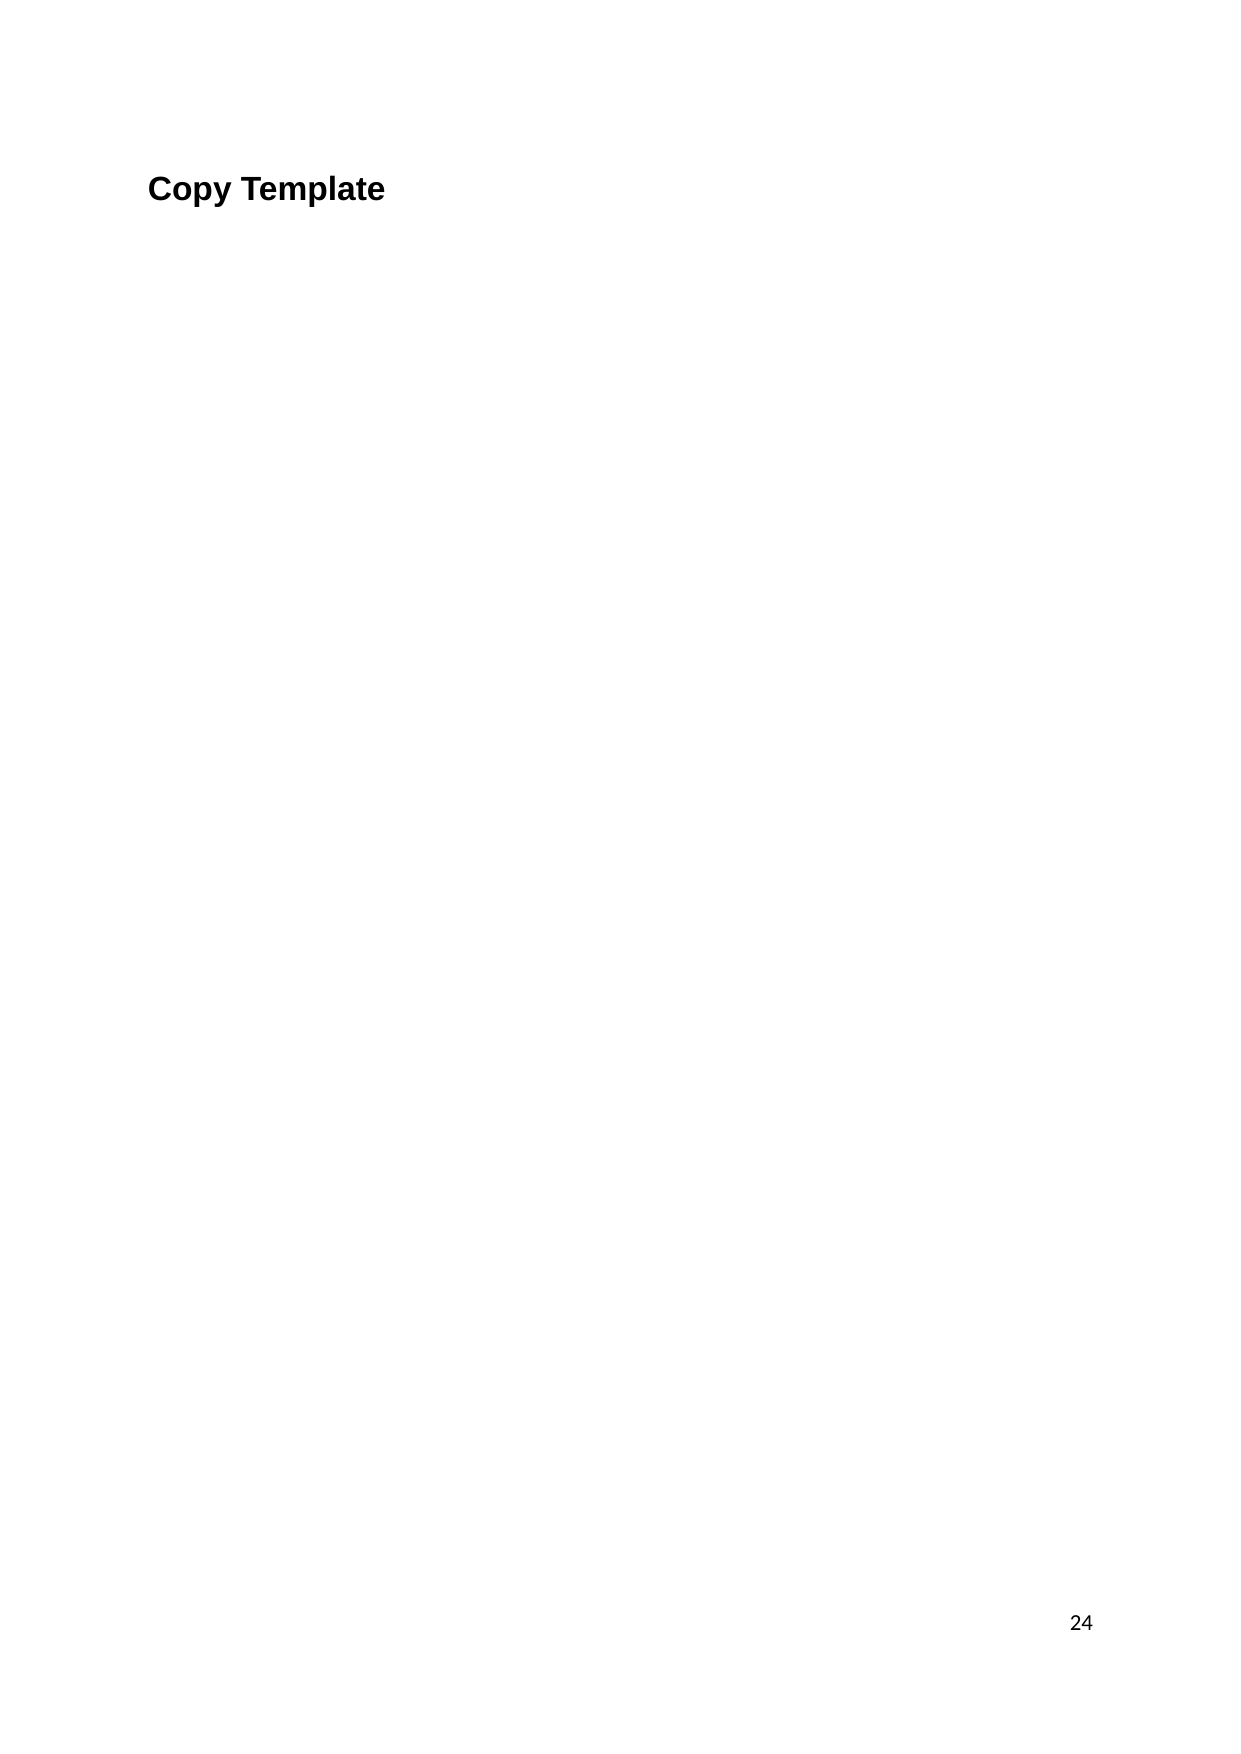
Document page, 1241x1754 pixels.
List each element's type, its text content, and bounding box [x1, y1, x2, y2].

subtitle Copy Template [148, 168, 1093, 207]
